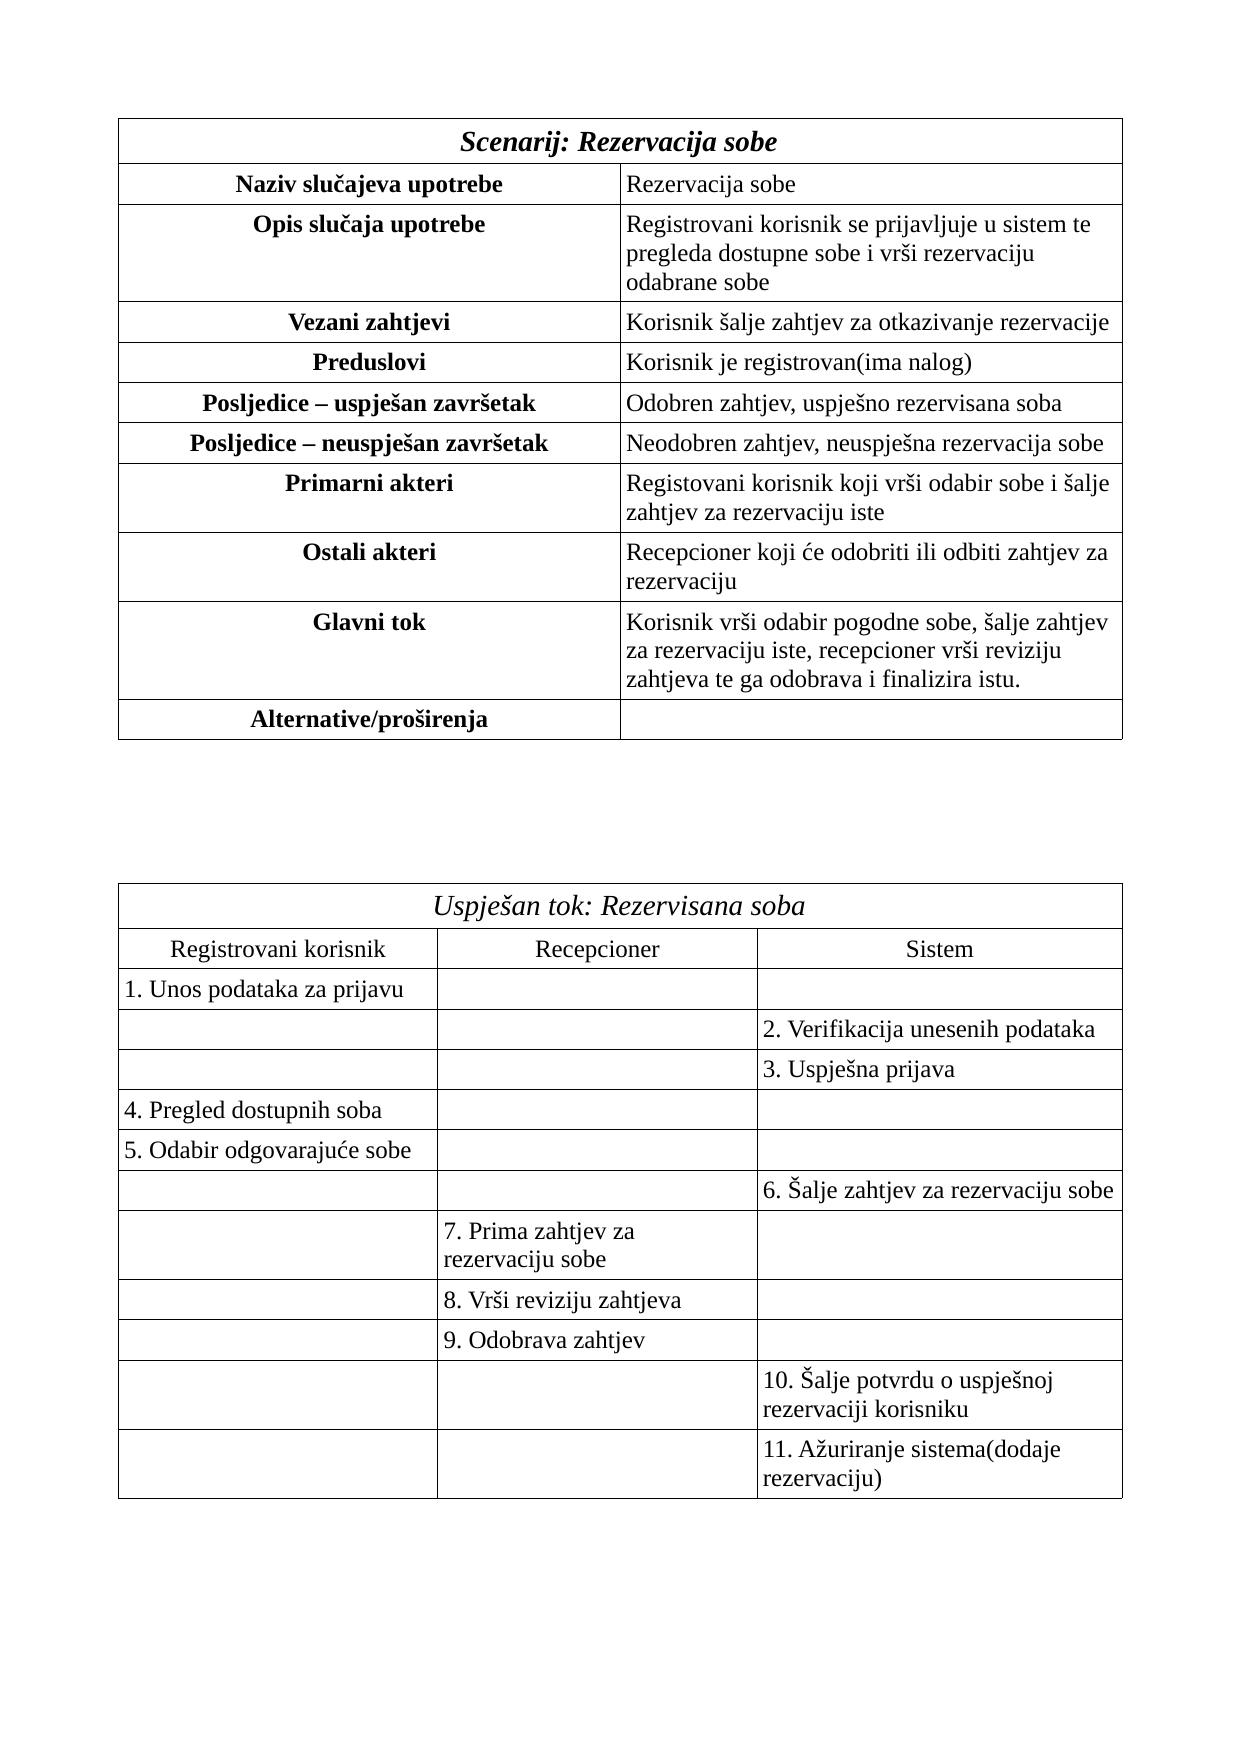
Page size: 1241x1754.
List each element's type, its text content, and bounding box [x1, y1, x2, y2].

table_cell [438, 1010, 757, 1049]
table_cell [119, 1361, 437, 1429]
table_cell Alternative/proširenja [119, 700, 620, 739]
table_cell Odobren zahtjev, uspješno rezervisana soba [621, 383, 1122, 422]
table_cell Registovani korisnik koji vrši odabir sobe i šalje zahtjev za rezervaciju iste [621, 464, 1122, 532]
table_cell Primarni akteri [119, 464, 620, 532]
table_cell [119, 1320, 437, 1360]
table_cell Korisnik vrši odabir pogodne sobe, šalje zahtjev za rezervaciju iste, recepcioner vrši reviziju zahtjeva te ga odobrava i finalizira istu. [621, 602, 1122, 698]
table_cell 5. Odabir odgovarajuće sobe [119, 1130, 437, 1170]
table_cell Naziv slučajeva upotrebe [119, 164, 620, 203]
table_cell 2. Verifikacija unesenih podataka [758, 1010, 1122, 1049]
table_cell [438, 1171, 757, 1210]
table_cell 9. Odobrava zahtjev [438, 1320, 757, 1360]
table_cell Posljedice – neuspješan završetak [119, 423, 620, 463]
table_cell 6. Šalje zahtjev za rezervaciju sobe [758, 1171, 1122, 1210]
table_cell Opis slučaja upotrebe [119, 205, 620, 301]
table_cell Preduslovi [119, 343, 620, 382]
table_cell 3. Uspješna prijava [758, 1050, 1122, 1089]
table_cell Posljedice – uspješan završetak [119, 383, 620, 422]
table_cell 11. Ažuriranje sistema(dodaje rezervaciju) [758, 1430, 1122, 1498]
table_cell Glavni tok [119, 602, 620, 698]
table_cell Korisnik je registrovan(ima nalog) [621, 343, 1122, 382]
table_cell [758, 969, 1122, 1008]
table_cell Recepcioner koji će odobriti ili odbiti zahtjev za rezervaciju [621, 533, 1122, 601]
table_cell [438, 1130, 757, 1170]
table_cell 8. Vrši reviziju zahtjeva [438, 1280, 757, 1319]
table_cell [119, 1430, 437, 1498]
table_cell [119, 1171, 437, 1210]
table_cell [758, 1320, 1122, 1360]
table_cell Rezervacija sobe [621, 164, 1122, 203]
table_cell [119, 1280, 437, 1319]
table_cell [758, 1090, 1122, 1129]
table_cell [119, 1211, 437, 1279]
table_cell 7. Prima zahtjev za rezervaciju sobe [438, 1211, 757, 1279]
table_cell [438, 1090, 757, 1129]
table_cell [438, 1361, 757, 1429]
table_cell [438, 969, 757, 1008]
table_cell [119, 1010, 437, 1049]
table_cell Recepcioner [438, 929, 757, 968]
table_cell Korisnik šalje zahtjev za otkazivanje rezervacije [621, 302, 1122, 342]
table_header Uspješan tok: Rezervisana soba [119, 884, 1122, 928]
table_cell Registrovani korisnik se prijavljuje u sistem te pregleda dostupne sobe i vrši rezervaciju odabrane sobe [621, 205, 1122, 301]
table_cell [438, 1050, 757, 1089]
table_cell [758, 1211, 1122, 1279]
table_cell Ostali akteri [119, 533, 620, 601]
table_cell [758, 1280, 1122, 1319]
table_cell Neodobren zahtjev, neuspješna rezervacija sobe [621, 423, 1122, 463]
table_cell [119, 1050, 437, 1089]
table_header Scenarij: Rezervacija sobe [119, 119, 1122, 163]
table_cell Sistem [758, 929, 1122, 968]
table_cell 1. Unos podataka za prijavu [119, 969, 437, 1008]
table_cell 10. Šalje potvrdu o uspješnoj rezervaciji korisniku [758, 1361, 1122, 1429]
table_cell [758, 1130, 1122, 1170]
table_cell Registrovani korisnik [119, 929, 437, 968]
table_cell [621, 700, 1122, 739]
table_cell Vezani zahtjevi [119, 302, 620, 342]
table_cell 4. Pregled dostupnih soba [119, 1090, 437, 1129]
table_cell [438, 1430, 757, 1498]
